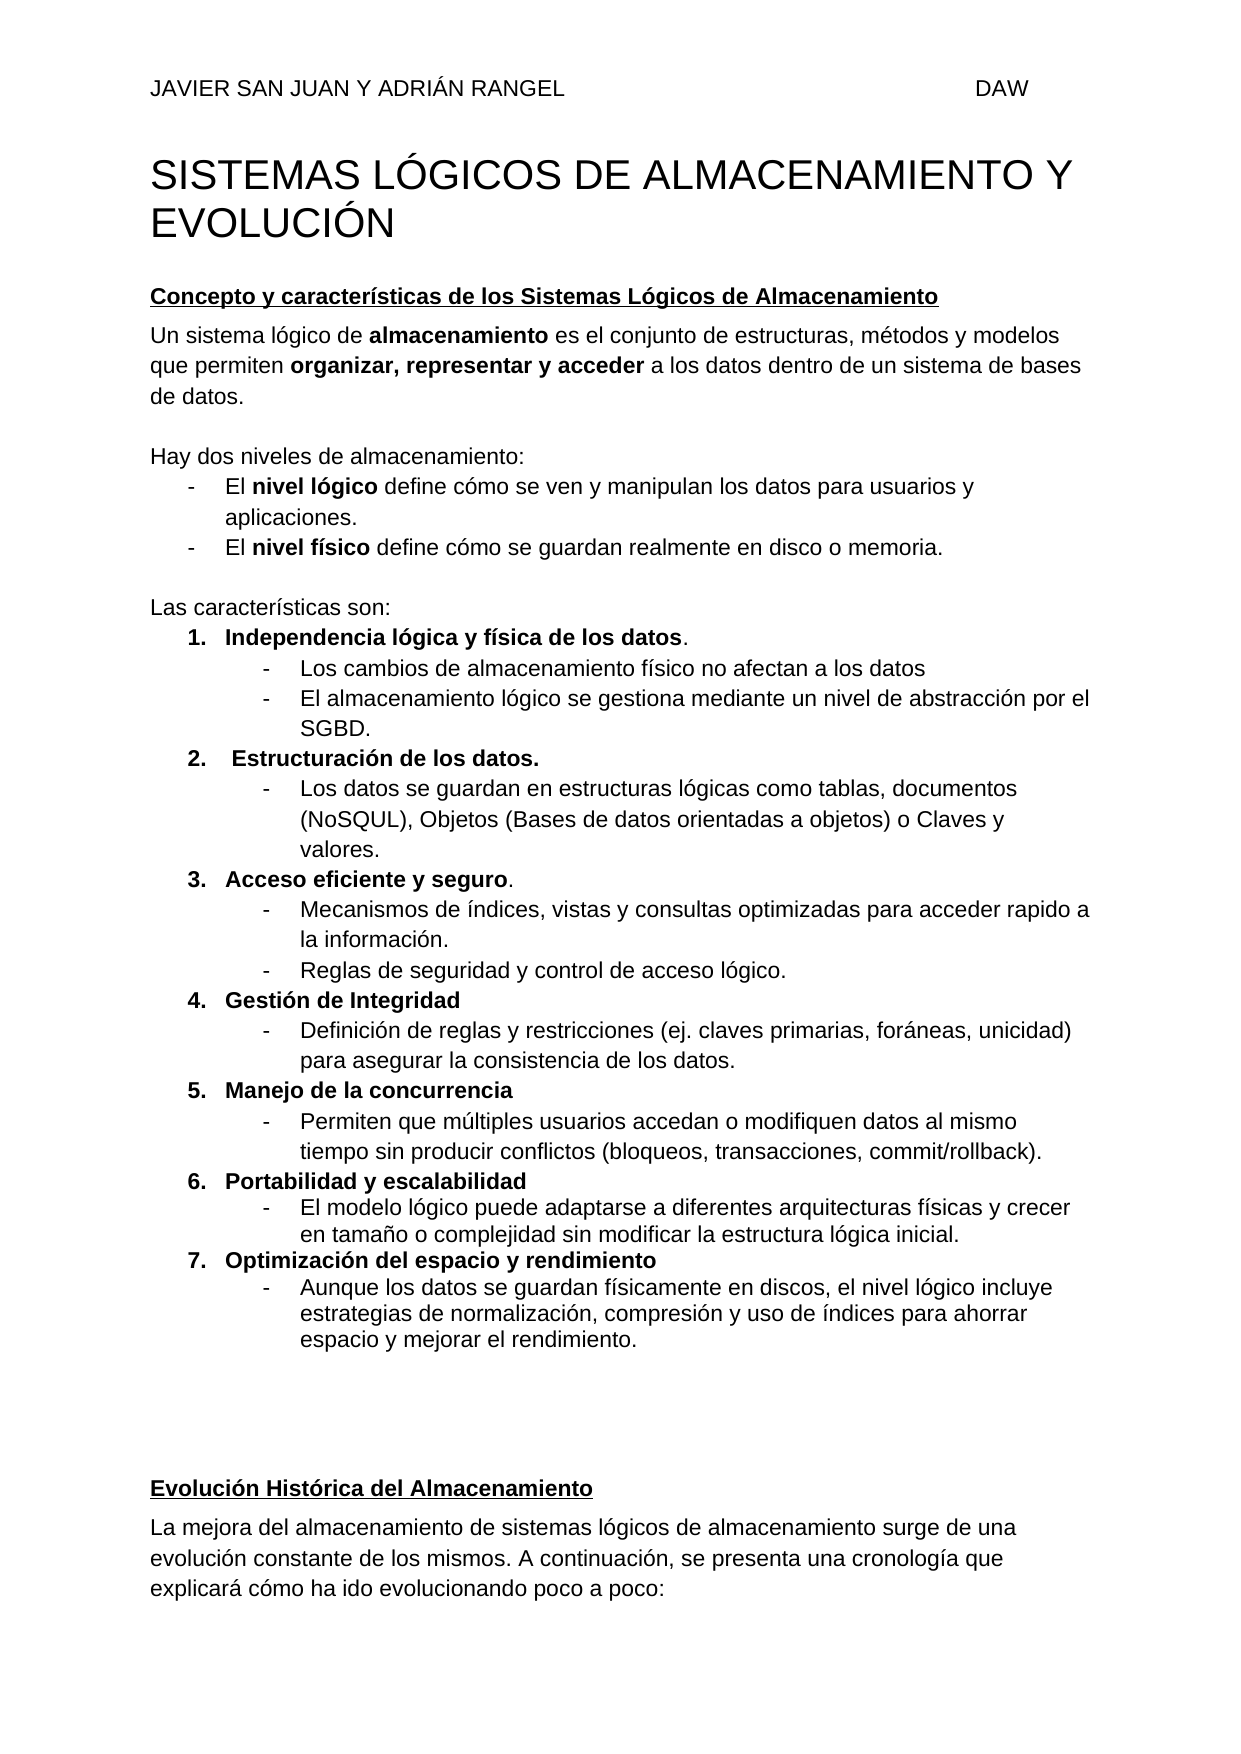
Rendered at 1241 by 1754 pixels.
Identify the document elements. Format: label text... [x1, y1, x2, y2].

text La mejora del almacenamiento de sistemas lógicos de almacenamiento surge de una evolución constante de los mismos. A continuación, se presenta una cronología que explicará cómo ha ido evolucionando poco a poco: [150, 1514, 1090, 1601]
list El modelo lógico puede adaptarse a diferentes arquitecturas físicas y crecer en tamaño o complejidad sin modificar la estructura lógica inicial. [262, 1194, 1090, 1247]
list Manejo de la concurrencia [187, 1077, 1090, 1104]
subtitle Concepto y características de los Sistemas Lógicos de Almacenamiento [150, 283, 1090, 310]
list Mecanismos de índices, vistas y consultas optimizadas para acceder rapido a la información. [262, 896, 1090, 953]
subtitle Evolución Histórica del Almacenamiento [150, 1475, 1090, 1502]
list El nivel lógico define cómo se ven y manipulan los datos para usuarios y aplicaciones. [187, 473, 1090, 530]
subtitle SISTEMAS LÓGICOS DE ALMACENAMIENTO Y EVOLUCIÓN [150, 150, 1090, 246]
list Permiten que múltiples usuarios accedan o modifiquen datos al mismo tiempo sin producir conflictos (bloqueos, transacciones, commit/rollback). [262, 1108, 1090, 1164]
list El almacenamiento lógico se gestiona mediante un nivel de abstracción por el SGBD. [262, 685, 1090, 741]
list Definición de reglas y restricciones (ej. claves primarias, foráneas, unicidad) para asegurar la consistencia de los datos. [262, 1017, 1090, 1073]
list Independencia lógica y física de los datos. [187, 624, 1090, 651]
list Los datos se guardan en estructuras lógicas como tablas, documentos (NoSQUL), Objetos (Bases de datos orientadas a objetos) o Claves y valores. [262, 775, 1090, 862]
list Los cambios de almacenamiento físico no afectan a los datos [262, 654, 1090, 681]
list Reglas de seguridad y control de acceso lógico. [262, 957, 1090, 983]
list Portabilidad y escalabilidad [187, 1168, 1090, 1194]
list Estructuración de los datos. [187, 745, 1090, 771]
list Aunque los datos se guardan físicamente en discos, el nivel lógico incluye estrategias de normalización, compresión y uso de índices para ahorrar espacio y mejorar el rendimiento. [262, 1273, 1090, 1352]
list Acceso eficiente y seguro. [187, 866, 1090, 892]
list Optimización del espacio y rendimiento [187, 1247, 1090, 1273]
text Hay dos niveles de almacenamiento: [150, 443, 1090, 469]
text Las características son: [150, 594, 1090, 620]
list El nivel físico define cómo se guardan realmente en disco o memoria. [187, 534, 1090, 560]
list Gestión de Integridad [187, 987, 1090, 1013]
text Un sistema lógico de almacenamiento es el conjunto de estructuras, métodos y modelos que permiten organizar, representar y acceder a los datos dentro de un sistema de bases de datos. [150, 322, 1090, 409]
